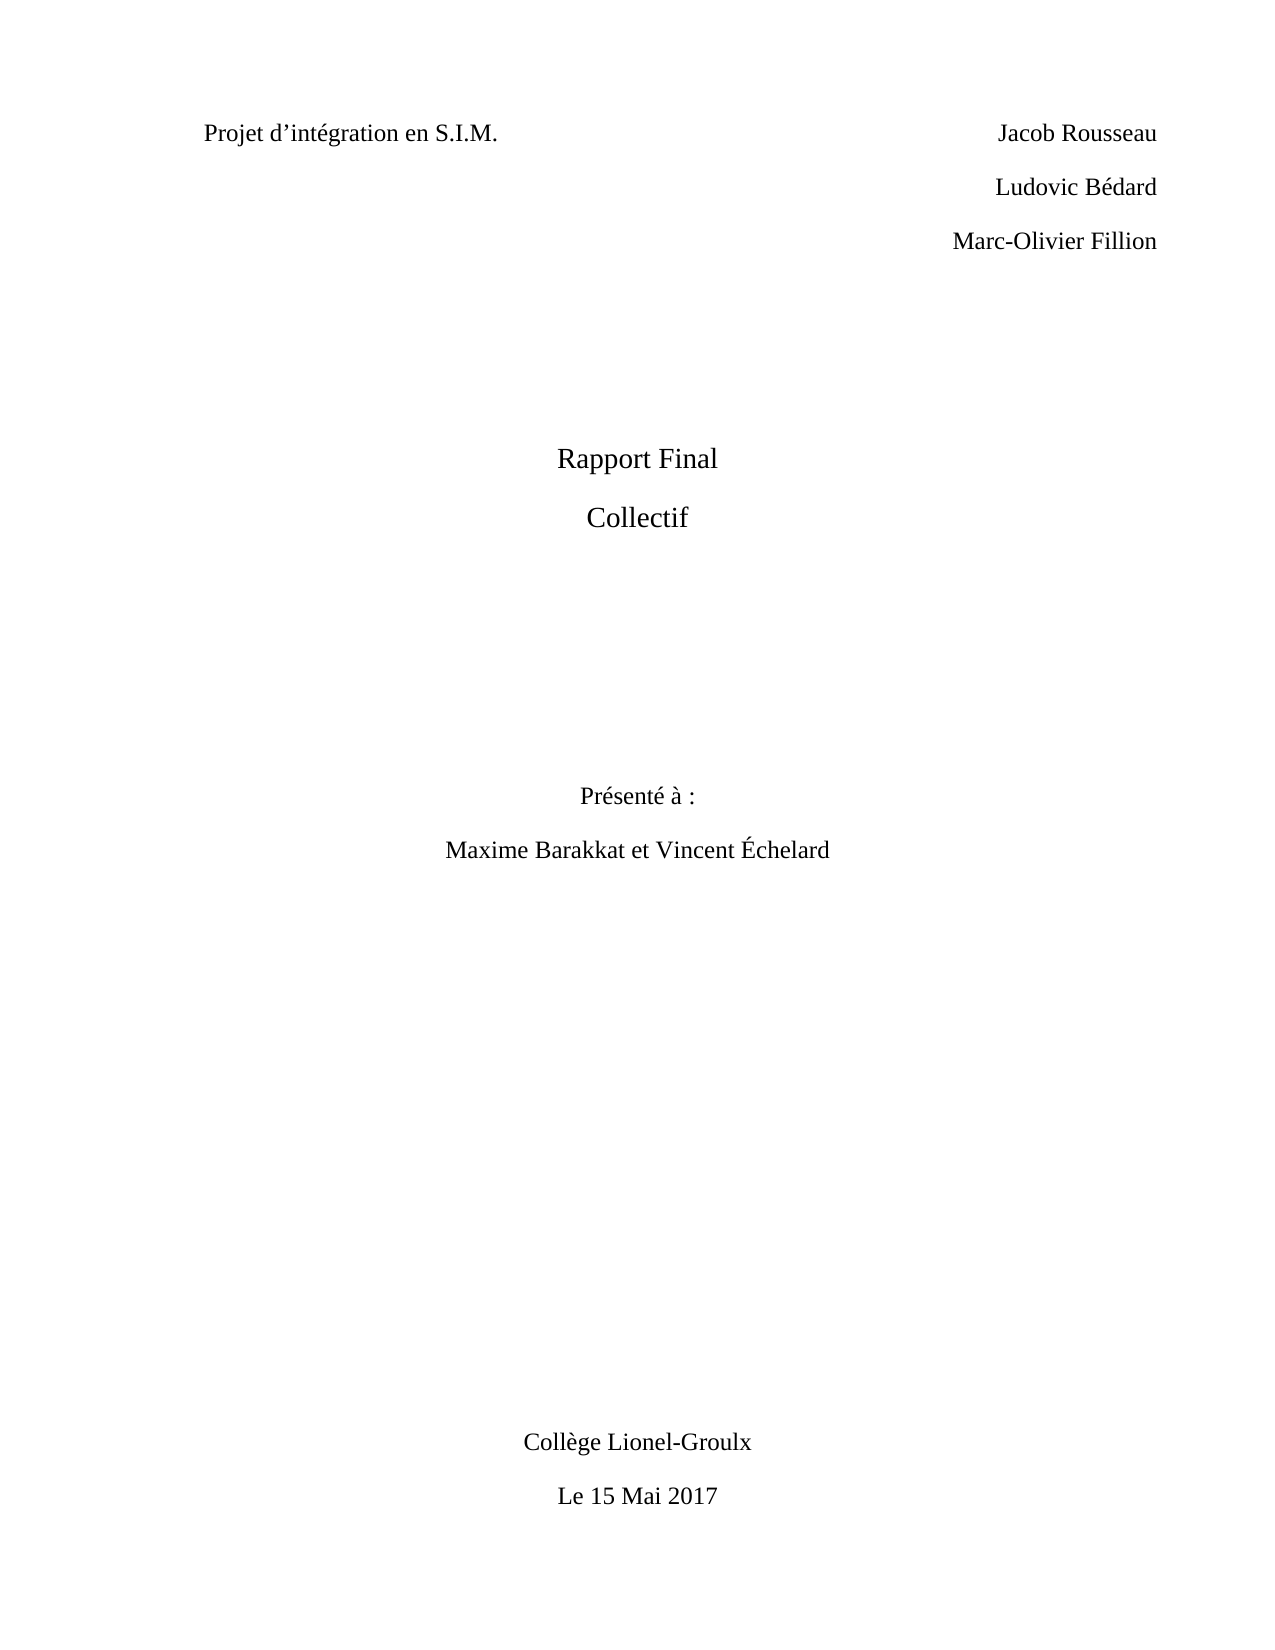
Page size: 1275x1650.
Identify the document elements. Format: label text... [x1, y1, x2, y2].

text Collège Lionel-Groulx [118, 1427, 1157, 1456]
text Maxime Barakkat et Vincent Échelard [118, 835, 1157, 863]
text Marc-Olivier Fillion [118, 226, 1157, 254]
text Collectif [118, 501, 1157, 534]
text Rapport Final [118, 441, 1157, 475]
text Projet d’intégration en S.I.M. Jacob Rousseau [118, 118, 1157, 147]
text Ludovic Bédard [118, 172, 1157, 201]
text Le 15 Mai 2017 [118, 1481, 1157, 1510]
text Présenté à : [118, 781, 1157, 810]
